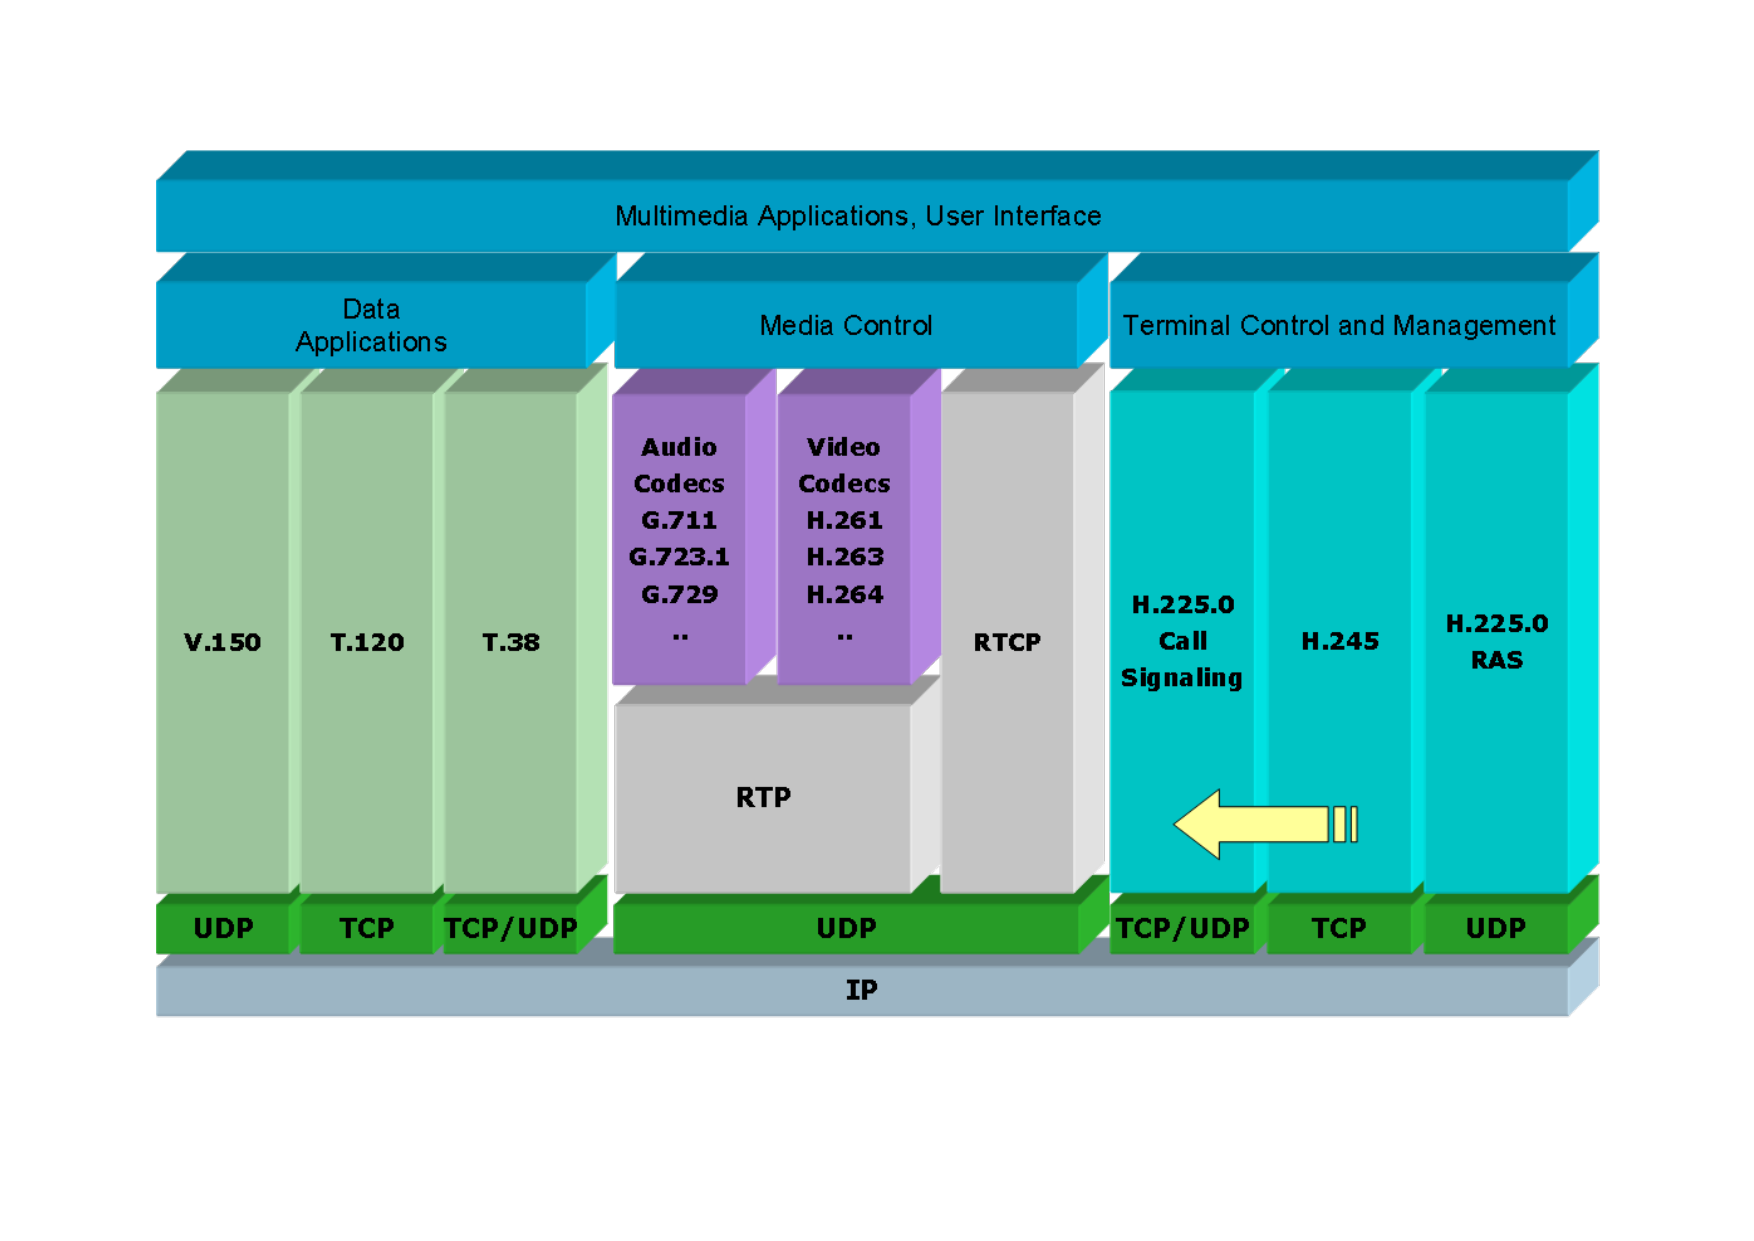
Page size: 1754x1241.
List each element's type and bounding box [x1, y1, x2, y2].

picture [616, 252, 1106, 280]
picture [156, 252, 615, 282]
picture [156, 150, 1602, 1020]
